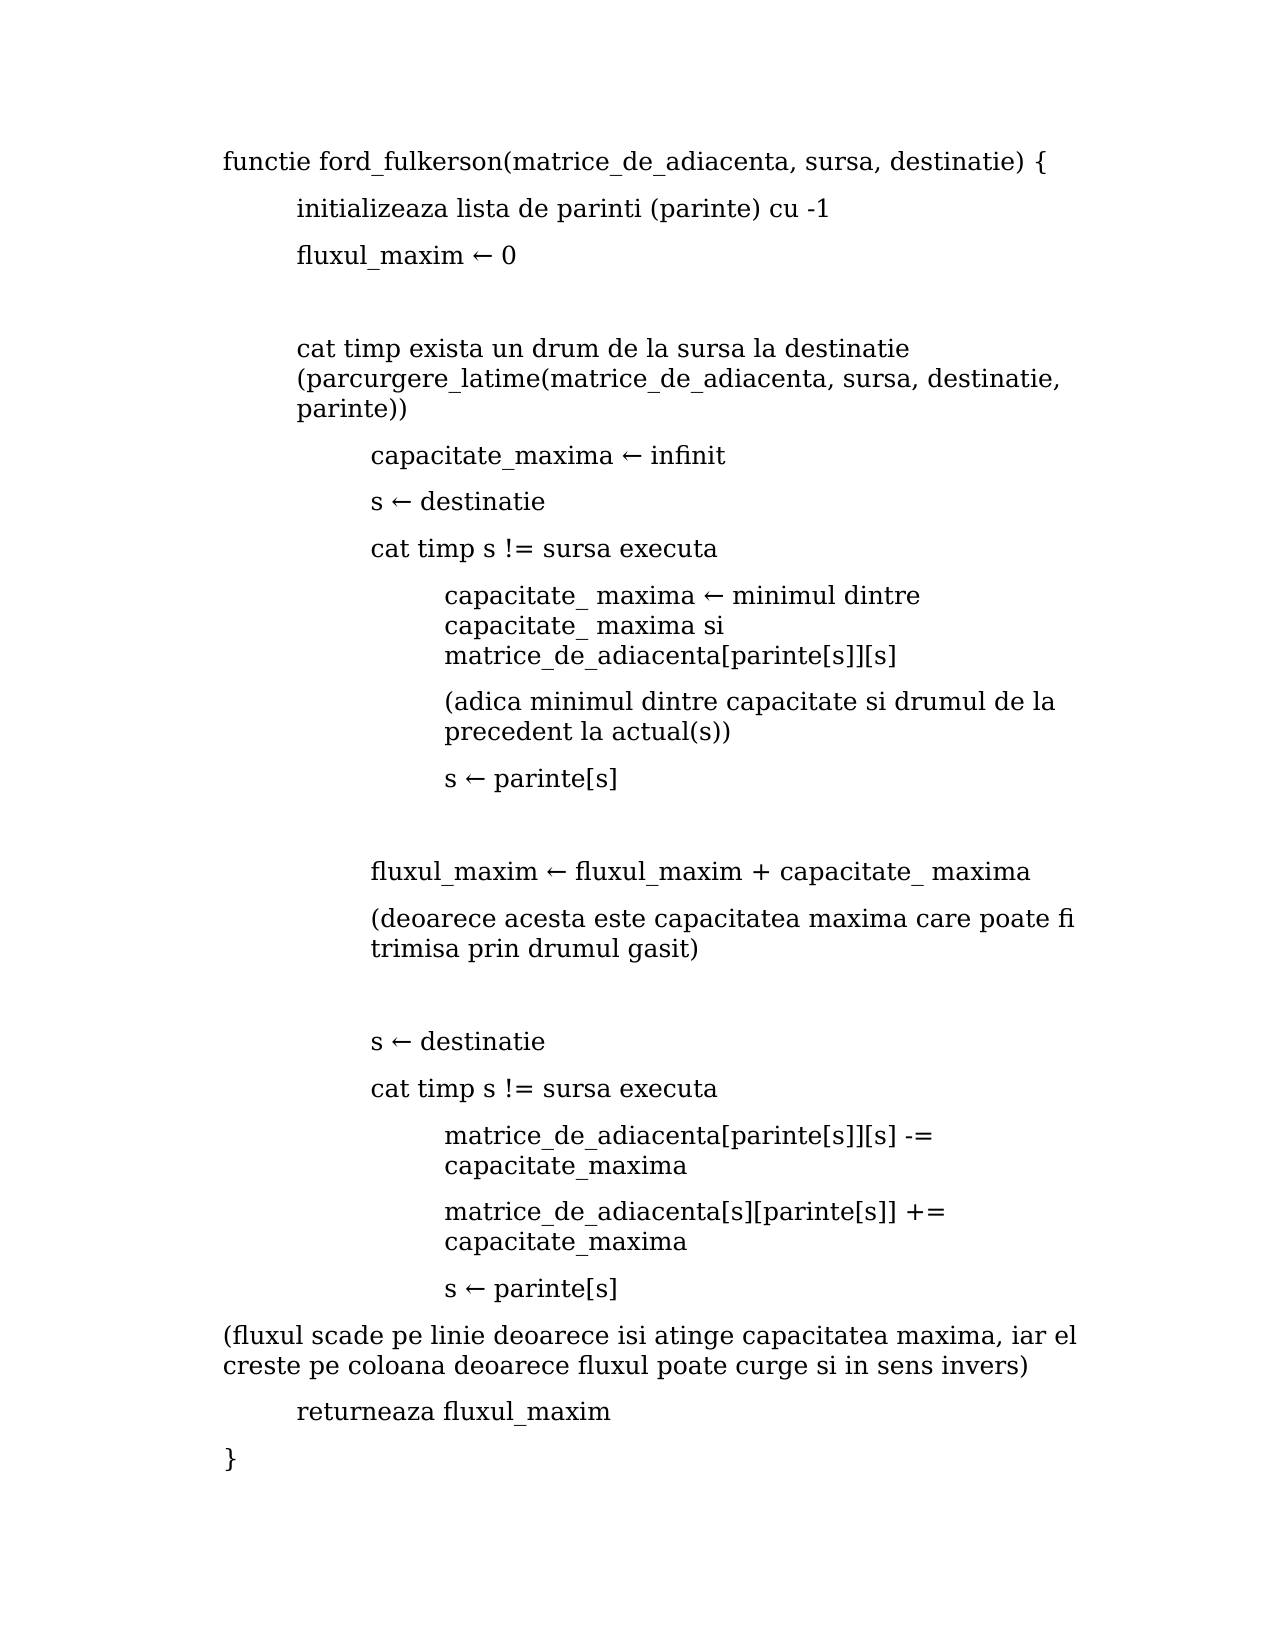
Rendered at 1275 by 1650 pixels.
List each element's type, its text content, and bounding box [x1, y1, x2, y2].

list s ← destinatie [223, 488, 1127, 517]
list returneaza fluxul_maxim [223, 1398, 1127, 1427]
list cat timp s != sursa executa [223, 1074, 1127, 1103]
list cat timp exista un drum de la sursa la destinatie (parcurgere_latime(matrice_de_adiacenta, sursa, destinatie, parinte)) [223, 334, 1127, 423]
list (adica minimul dintre capacitate si drumul de la precedent la actual(s)) [223, 688, 1127, 747]
list } [223, 1444, 1127, 1473]
list cat timp s != sursa executa [223, 534, 1127, 563]
list initializeaza lista de parinti (parinte) cu -1 [223, 194, 1127, 223]
list functie ford_fulkerson(matrice_de_adiacenta, sursa, destinatie) { [223, 148, 1127, 177]
list (deoarece acesta este capacitatea maxima care poate fi trimisa prin drumul gasit) [223, 904, 1127, 963]
list s ← destinatie [223, 1028, 1127, 1057]
list capacitate_ maxima ← minimul dintre capacitate_ maxima si matrice_de_adiacenta[parinte[s]][s] [223, 581, 1127, 670]
list fluxul_maxim ← fluxul_maxim + capacitate_ maxima [223, 858, 1127, 887]
list matrice_de_adiacenta[parinte[s]][s] -= capacitate_maxima [223, 1121, 1127, 1180]
list matrice_de_adiacenta[s][parinte[s]] += capacitate_maxima [223, 1198, 1127, 1257]
list s ← parinte[s] [223, 1274, 1127, 1303]
list fluxul_maxim ← 0 [223, 241, 1127, 270]
list s ← parinte[s] [223, 764, 1127, 793]
list (fluxul scade pe linie deoarece isi atinge capacitatea maxima, iar el creste pe coloana deoarece fluxul poate curge si in sens invers) [223, 1321, 1127, 1380]
list capacitate_maxima ← infinit [223, 441, 1127, 470]
